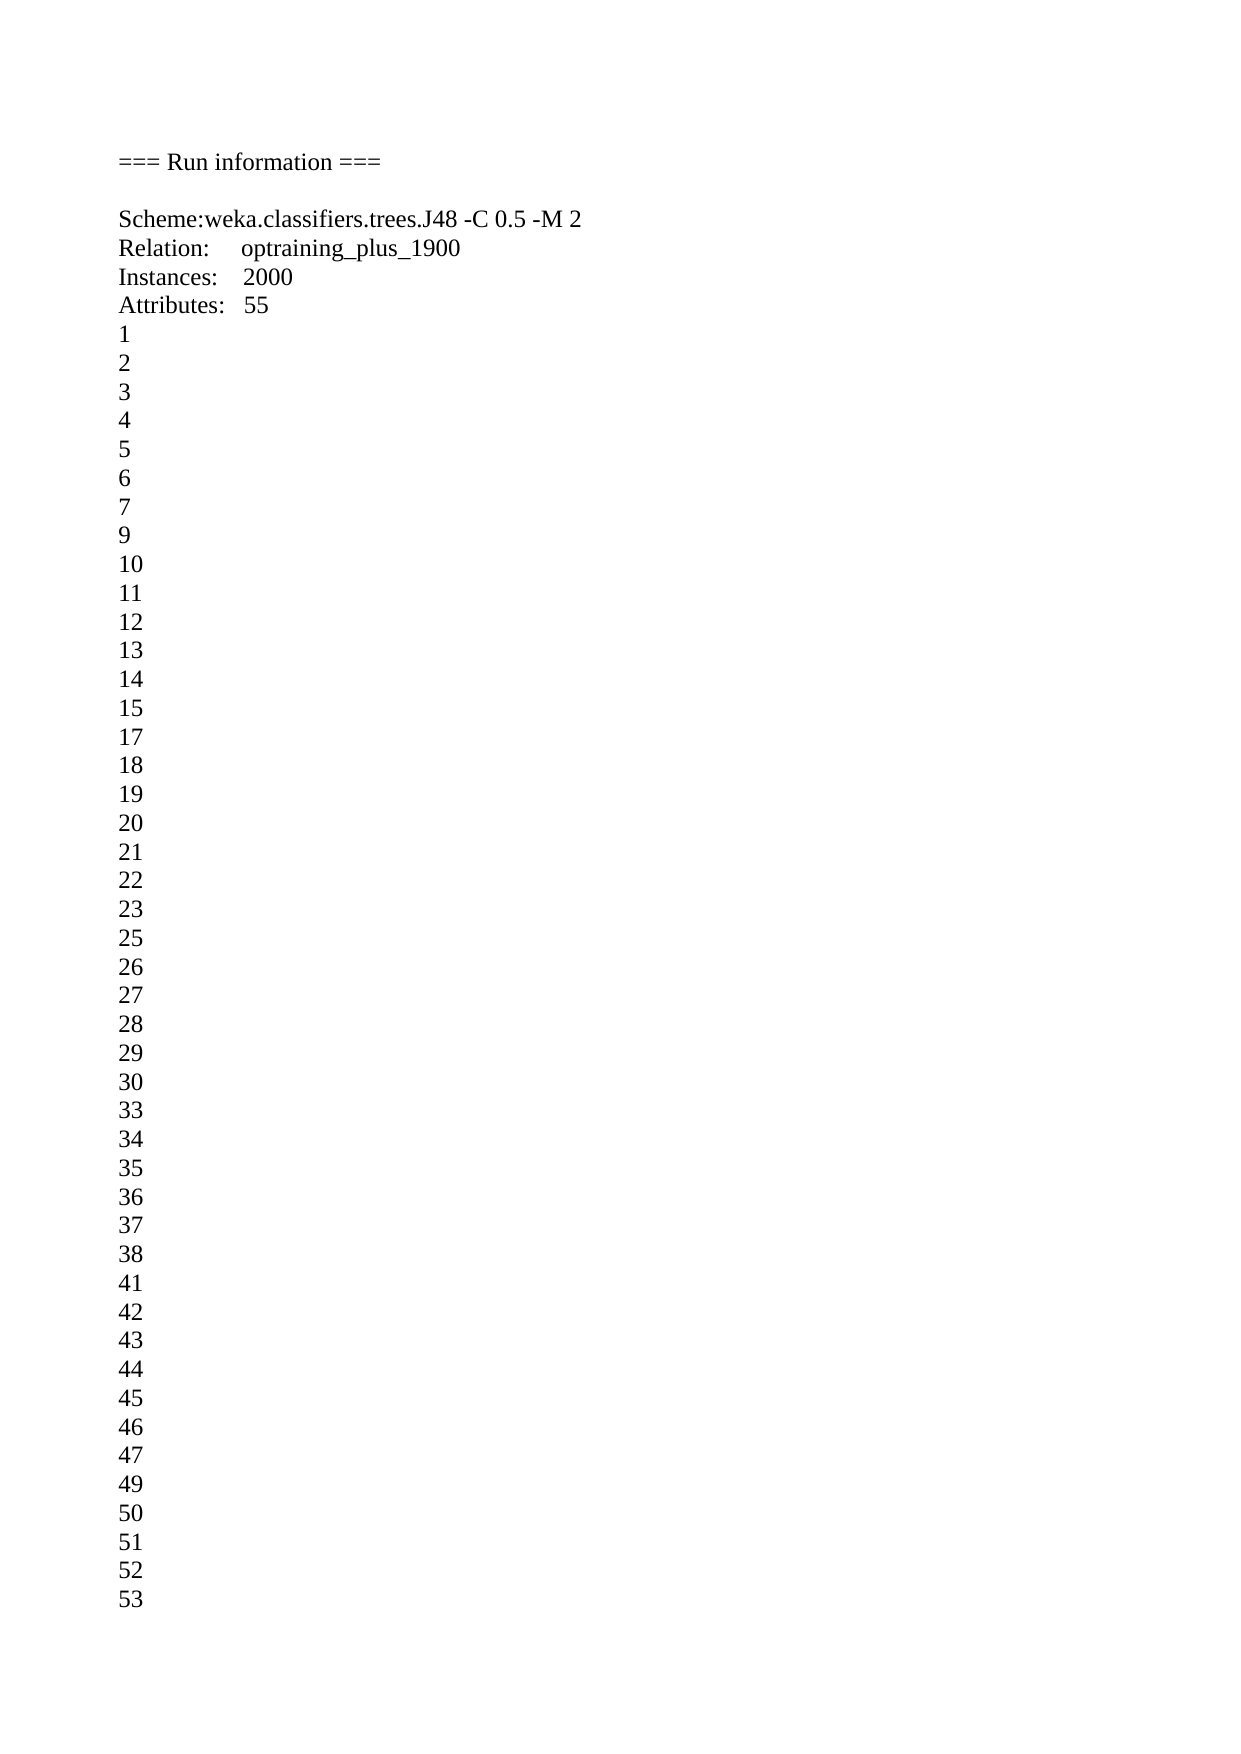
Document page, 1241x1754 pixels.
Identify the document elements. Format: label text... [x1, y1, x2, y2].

text 25 [118, 923, 1122, 952]
text 1 [118, 319, 1122, 348]
text 26 [118, 952, 1122, 981]
text 34 [118, 1124, 1122, 1153]
text 7 [118, 492, 1122, 521]
text 41 [118, 1268, 1122, 1297]
text 13 [118, 636, 1122, 664]
text 15 [118, 693, 1122, 722]
text 29 [118, 1038, 1122, 1067]
text 14 [118, 664, 1122, 693]
text 51 [118, 1527, 1122, 1556]
text 49 [118, 1469, 1122, 1498]
text Instances: 2000 [118, 262, 1122, 291]
text 22 [118, 866, 1122, 894]
text 46 [118, 1412, 1122, 1441]
text 28 [118, 1009, 1122, 1038]
text 5 [118, 434, 1122, 463]
text 36 [118, 1182, 1122, 1211]
text 4 [118, 406, 1122, 434]
text 47 [118, 1441, 1122, 1469]
text 10 [118, 549, 1122, 578]
text 21 [118, 837, 1122, 866]
text 3 [118, 377, 1122, 406]
text 20 [118, 808, 1122, 837]
text Scheme:weka.classifiers.trees.J48 -C 0.5 -M 2 [118, 204, 1122, 233]
text 37 [118, 1211, 1122, 1239]
text 19 [118, 779, 1122, 808]
text 30 [118, 1067, 1122, 1096]
text 52 [118, 1556, 1122, 1584]
text 12 [118, 607, 1122, 636]
text Relation: optraining_plus_1900 [118, 233, 1122, 262]
text 43 [118, 1326, 1122, 1354]
text 17 [118, 722, 1122, 751]
text 18 [118, 751, 1122, 779]
text 2 [118, 348, 1122, 377]
text Attributes: 55 [118, 291, 1122, 319]
text 38 [118, 1239, 1122, 1268]
text 35 [118, 1153, 1122, 1182]
text 23 [118, 894, 1122, 923]
text 9 [118, 521, 1122, 549]
text 33 [118, 1096, 1122, 1124]
text 45 [118, 1383, 1122, 1412]
text 42 [118, 1297, 1122, 1326]
text === Run information === [118, 147, 1122, 176]
text 6 [118, 463, 1122, 492]
text 11 [118, 578, 1122, 607]
text 44 [118, 1354, 1122, 1383]
text 50 [118, 1498, 1122, 1527]
text 53 [118, 1584, 1122, 1613]
text 27 [118, 981, 1122, 1009]
